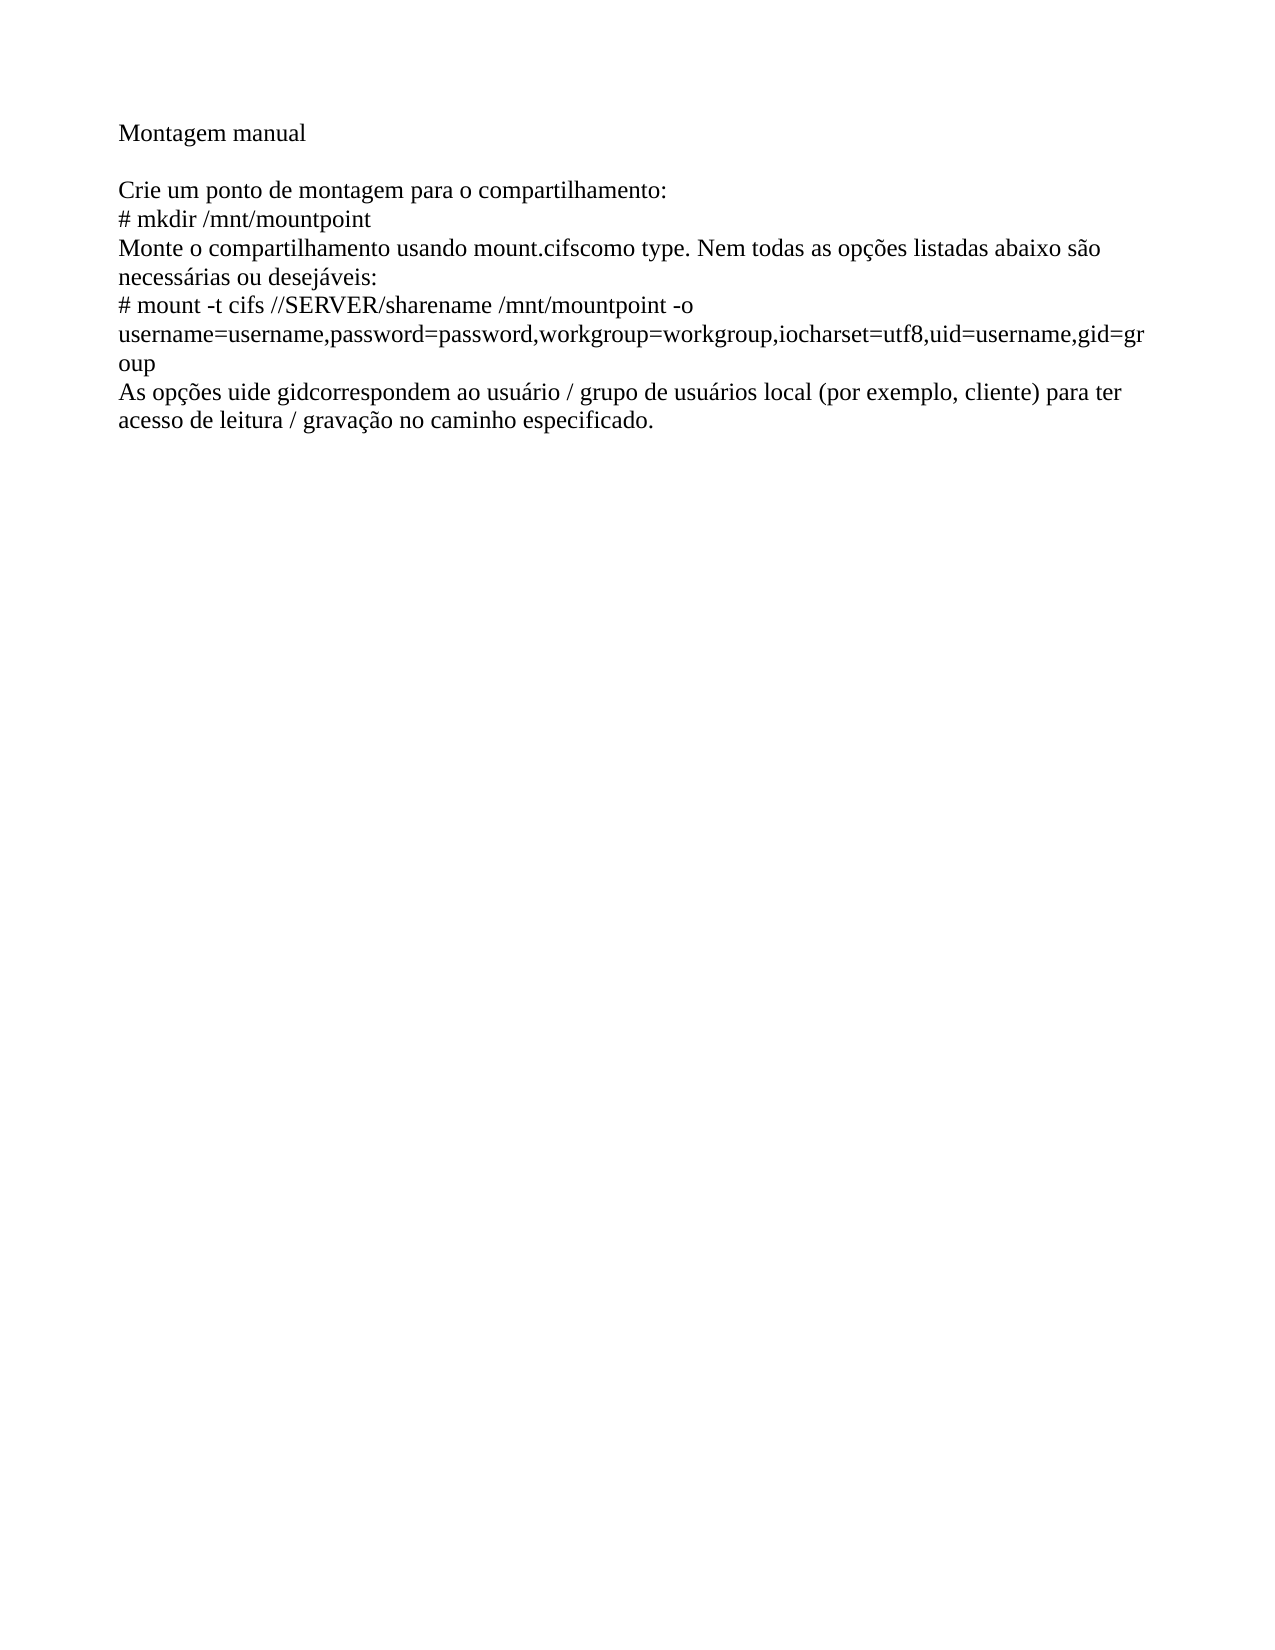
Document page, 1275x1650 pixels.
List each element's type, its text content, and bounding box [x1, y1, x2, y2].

text # mkdir /mnt/mountpoint [118, 204, 1157, 233]
text As opções uide gidcorrespondem ao usuário / grupo de usuários local (por exemplo, cliente) para ter acesso de leitura / gravação no caminho especificado. [118, 377, 1157, 434]
text Montagem manual [118, 118, 1157, 147]
text Crie um ponto de montagem para o compartilhamento: [118, 176, 1157, 204]
text Monte o compartilhamento usando mount.cifscomo type. Nem todas as opções listadas abaixo são necessárias ou desejáveis: [118, 233, 1157, 291]
text # mount -t cifs //SERVER/sharename /mnt/mountpoint -o username=username,password=password,workgroup=workgroup,iocharset=utf8,uid=username,gid=group [118, 291, 1157, 377]
